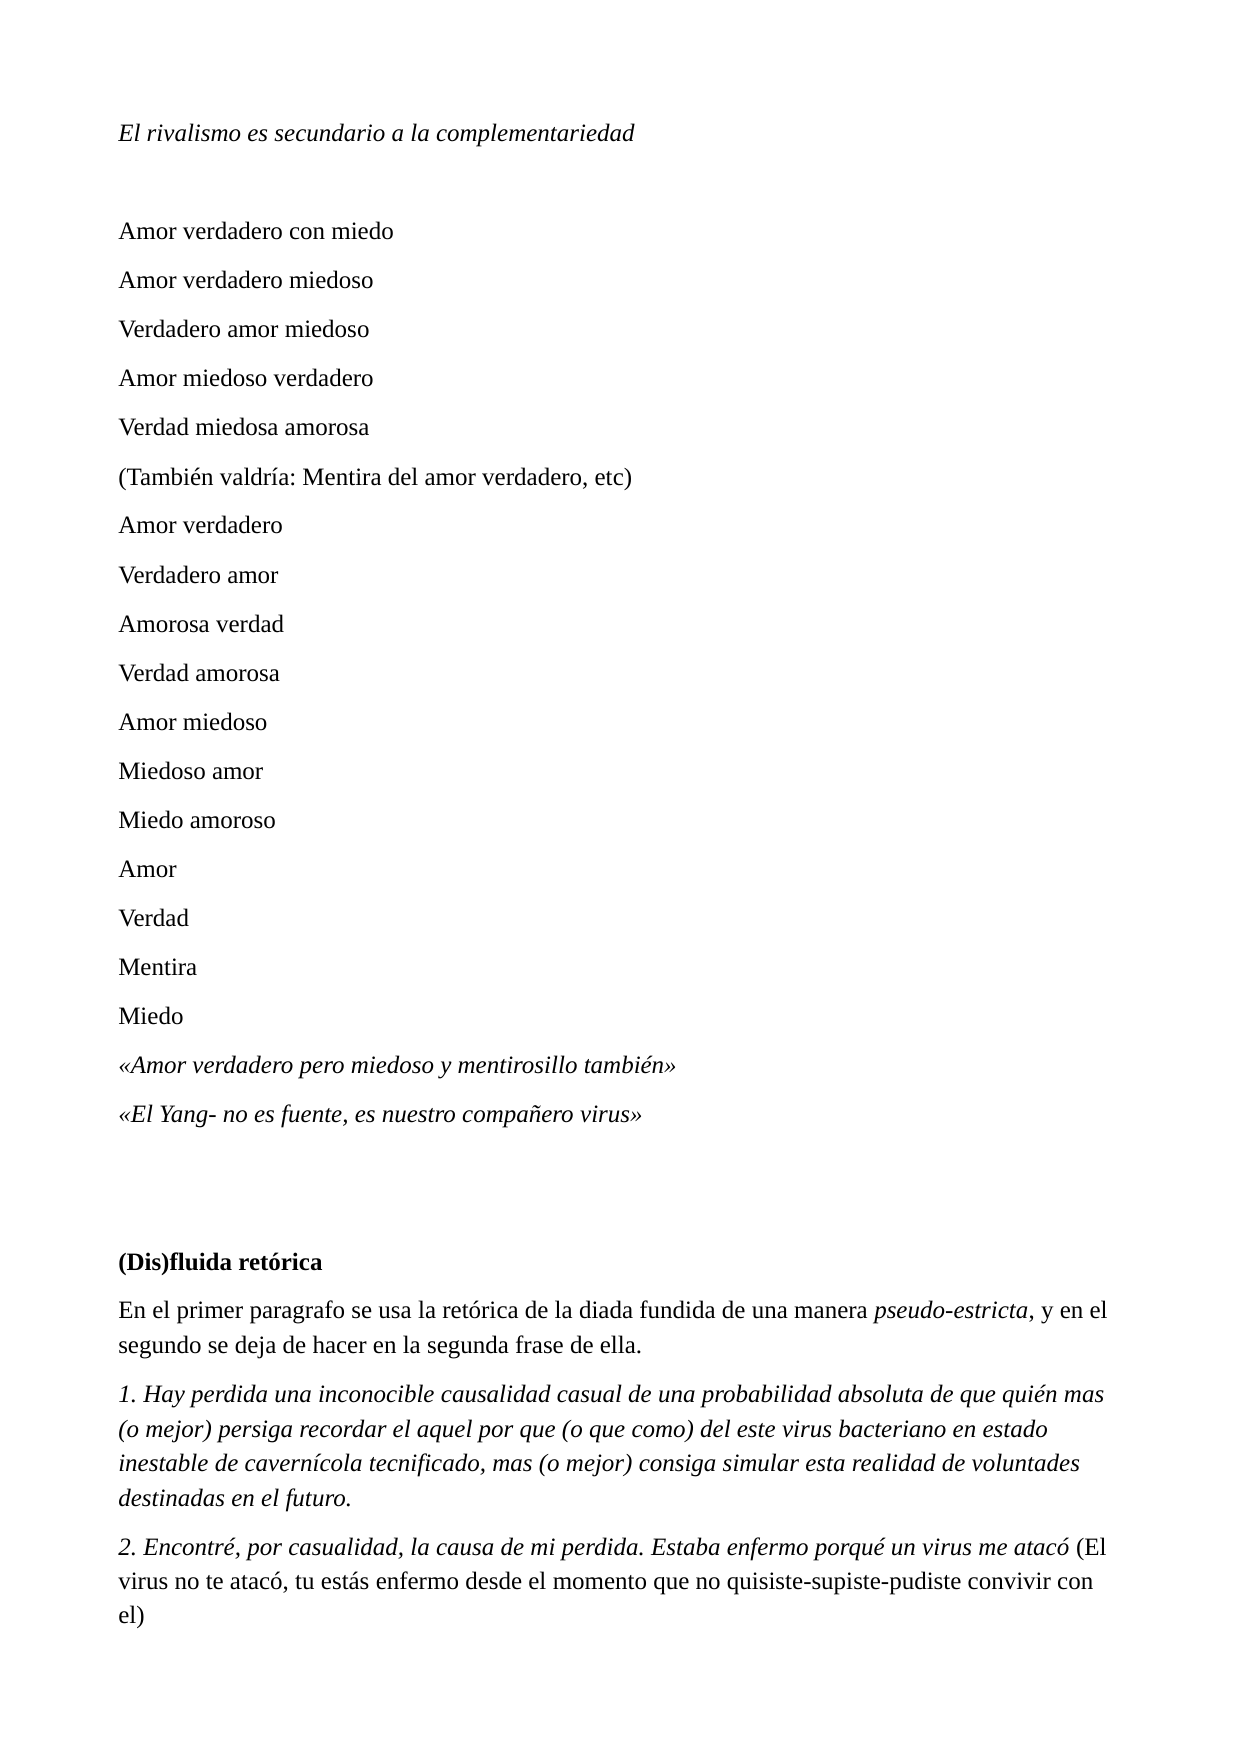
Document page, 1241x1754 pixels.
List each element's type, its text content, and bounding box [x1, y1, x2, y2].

text En el primer paragrafo se usa la retórica de la diada fundida de una manera pseudo-estricta, y en el segundo se deja de hacer en la segunda frase de ella. [118, 1296, 1122, 1359]
text (También valdría: Mentira del amor verdadero, etc) [118, 462, 1122, 490]
text Amorosa verdad [118, 609, 1122, 637]
text Amor verdadero con miedo [118, 216, 1122, 245]
text El rivalismo es secundario a la complementariedad [118, 118, 1122, 147]
text Verdadero amor [118, 560, 1122, 588]
text Amor [118, 854, 1122, 883]
text Miedoso amor [118, 756, 1122, 785]
text 1. Hay perdida una inconocible causalidad casual de una probabilidad absoluta de que quién mas (o mejor) persiga recordar el aquel por que (o que como) del este virus bacteriano en estado inestable de cavernícola tecnificado, mas (o mejor) consiga simular esta realidad de voluntades destinadas en el futuro. [118, 1379, 1122, 1511]
text (Dis)fluida retórica [118, 1247, 1122, 1275]
text «Amor verdadero pero miedoso y mentirosillo también» [118, 1050, 1122, 1079]
text Verdad [118, 903, 1122, 932]
text Verdadero amor miedoso [118, 314, 1122, 343]
text Mentira [118, 952, 1122, 981]
text Amor miedoso [118, 707, 1122, 736]
text Miedo amoroso [118, 805, 1122, 834]
text Verdad miedosa amorosa [118, 412, 1122, 441]
text «El Yang- no es fuente, es nuestro compañero virus» [118, 1099, 1122, 1128]
text Amor verdadero [118, 511, 1122, 539]
text Verdad amorosa [118, 658, 1122, 687]
text Amor miedoso verdadero [118, 363, 1122, 392]
text Miedo [118, 1001, 1122, 1030]
text Amor verdadero miedoso [118, 265, 1122, 294]
text 2. Encontré, por casualidad, la causa de mi perdida. Estaba enfermo porqué un virus me atacó (El virus no te atacó, tu estás enfermo desde el momento que no quisiste-supiste-pudiste convivir con el) [118, 1532, 1122, 1629]
